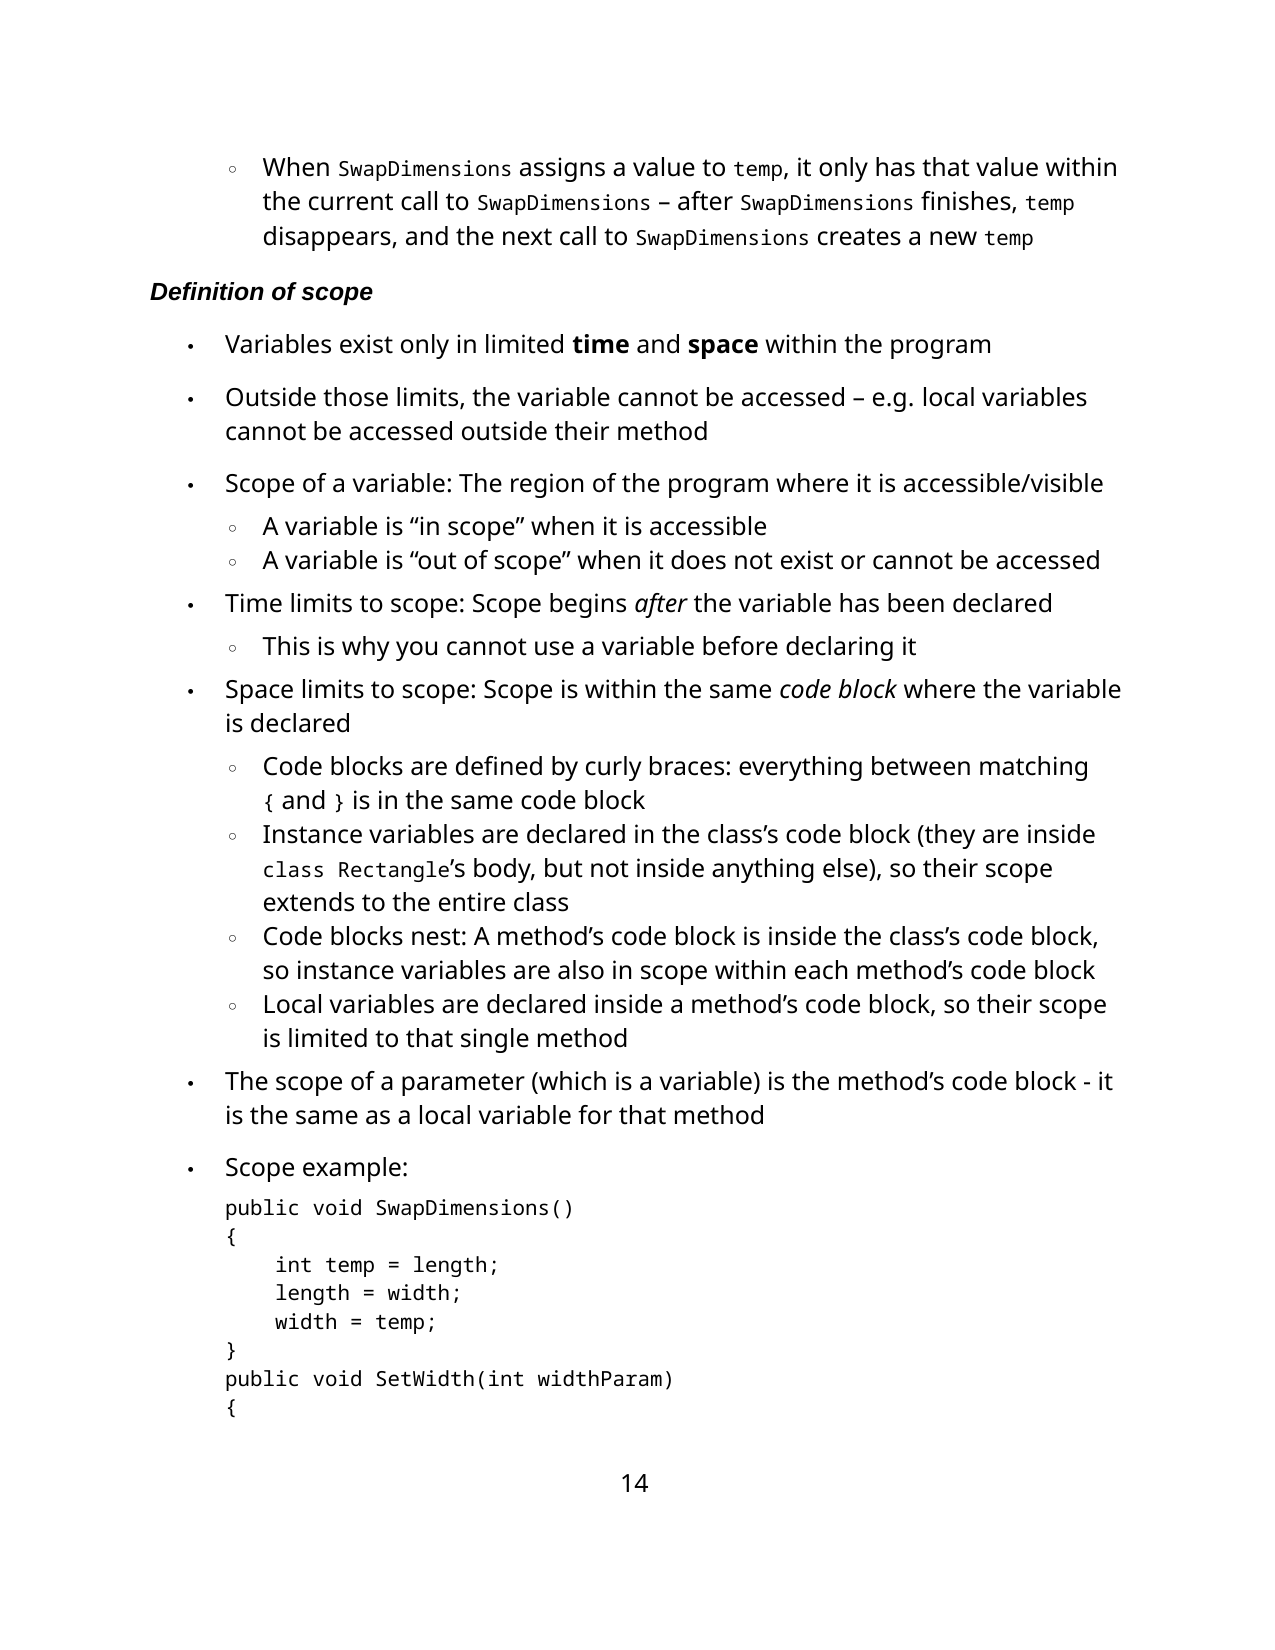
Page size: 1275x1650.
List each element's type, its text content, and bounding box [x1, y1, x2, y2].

list Scope example: [187, 1150, 1125, 1184]
subtitle Definition of scope [150, 277, 1125, 306]
list This is why you cannot use a variable before declaring it [225, 628, 1125, 662]
list int temp = length; [187, 1250, 1125, 1278]
list Instance variables are declared in the class’s code block (they are inside class Rectangle’s body, but not inside anything else), so their scope extends to the entire class [225, 817, 1125, 919]
list Outside those limits, the variable cannot be accessed – e.g. local variables cannot be accessed outside their method [187, 379, 1125, 447]
list When SwapDimensions assigns a value to temp, it only has that value within the current call to SwapDimensions – after SwapDimensions finishes, temp disappears, and the next call to SwapDimensions creates a new temp [225, 150, 1125, 252]
list Scope of a variable: The region of the program where it is accessible/visible [187, 465, 1125, 499]
list public void SetWidth(int widthParam) [187, 1364, 1125, 1392]
list Variables exist only in limited time and space within the program [187, 327, 1125, 361]
list The scope of a parameter (which is a variable) is the method’s code block - it is the same as a local variable for that method [187, 1064, 1125, 1132]
list { [187, 1392, 1125, 1421]
list Space limits to scope: Scope is within the same code block where the variable is declared [187, 671, 1125, 739]
list A variable is “in scope” when it is accessible [225, 508, 1125, 542]
list length = width; [187, 1278, 1125, 1307]
list Code blocks nest: A method’s code block is inside the class’s code block, so instance variables are also in scope within each method’s code block [225, 919, 1125, 987]
list } [187, 1335, 1125, 1364]
list Time limits to scope: Scope begins after the variable has been declared [187, 585, 1125, 619]
list Code blocks are defined by curly braces: everything between matching { and } is in the same code block [225, 748, 1125, 817]
list A variable is “out of scope” when it does not exist or cannot be accessed [225, 542, 1125, 576]
list width = temp; [187, 1307, 1125, 1335]
list public void SwapDimensions() [187, 1193, 1125, 1221]
list { [187, 1221, 1125, 1250]
list Local variables are declared inside a method’s code block, so their scope is limited to that single method [225, 987, 1125, 1055]
